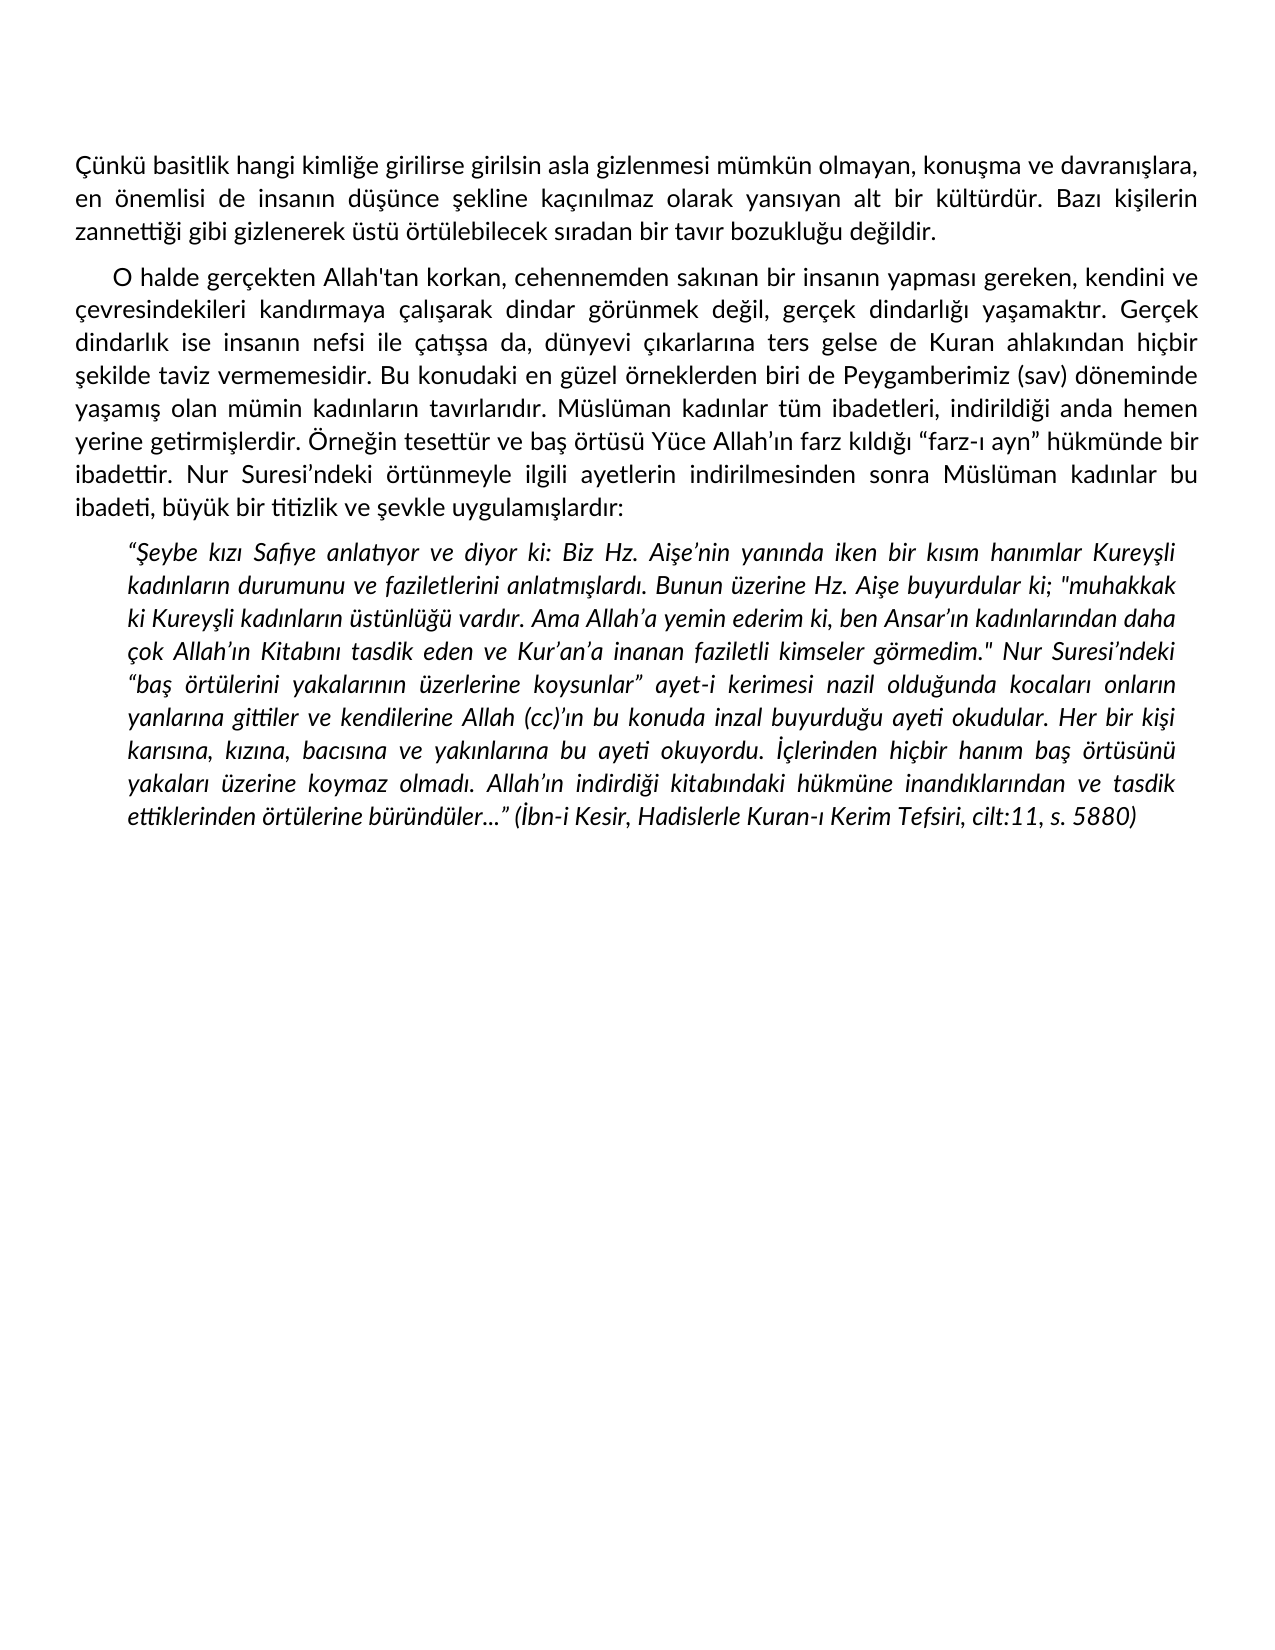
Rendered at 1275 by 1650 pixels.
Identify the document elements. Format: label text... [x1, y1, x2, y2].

text “Şeybe kızı Safiye anlatıyor ve diyor ki: Biz Hz. Aişe’nin yanında iken bir kısım hanımlar Kureyşli kadınların durumunu ve faziletlerini anlatmışlardı. Bunun üzerine Hz. Aişe buyurdular ki; "muhakkak ki Kureyşli kadınların üstünlüğü vardır. Ama Allah’a yemin ederim ki, ben Ansar’ın kadınlarından daha çok Allah’ın Kitabını tasdik eden ve Kur’an’a inanan faziletli kimseler görmedim." Nur Suresi’ndeki “baş örtülerini yakalarının üzerlerine koysunlar” ayet-i kerimesi nazil olduğunda kocaları onların yanlarına gittiler ve kendilerine Allah (cc)’ın bu konuda inzal buyurduğu ayeti okudular. Her bir kişi karısına, kızına, bacısına ve yakınlarına bu ayeti okuyordu. İçlerinden hiçbir hanım baş örtüsünü yakaları üzerine koymaz olmadı. Allah’ın indirdiği kitabındaki hükmüne inandıklarından ve tasdik ettiklerinden örtülerine büründüler...” (İbn-i Kesir, Hadislerle Kuran-ı Kerim Tefsiri, cilt:11, s. 5880) [127, 537, 1177, 830]
text O halde gerçekten Allah'tan korkan, cehennemden sakınan bir insanın yapması gereken, kendini ve çevresindekileri kandırmaya çalışarak dindar görünmek değil, gerçek dindarlığı yaşamaktır. Gerçek dindarlık ise insanın nefsi ile çatışsa da, dünyevi çıkarlarına ters gelse de Kuran ahlakından hiçbir şekilde taviz vermemesidir. Bu konudaki en güzel örneklerden biri de Peygamberimiz (sav) döneminde yaşamış olan mümin kadınların tavırlarıdır. Müslüman kadınlar tüm ibadetleri, indirildiği anda hemen yerine getirmişlerdir. Örneğin tesettür ve baş örtüsü Yüce Allah’ın farz kıldığı “farz-ı ayn” hükmünde bir ibadettir. Nur Suresi’ndeki örtünmeyle ilgili ayetlerin indirilmesinden sonra Müslüman kadınlar bu ibadeti, büyük bir titizlik ve şevkle uygulamışlardır: [75, 261, 1200, 522]
text Çünkü basitlik hangi kimliğe girilirse girilsin asla gizlenmesi mümkün olmayan, konuşma ve davranışlara, en önemlisi de insanın düşünce şekline kaçınılmaz olarak yansıyan alt bir kültürdür. Bazı kişilerin zannettiği gibi gizlenerek üstü örtülebilecek sıradan bir tavır bozukluğu değildir. [75, 150, 1200, 246]
